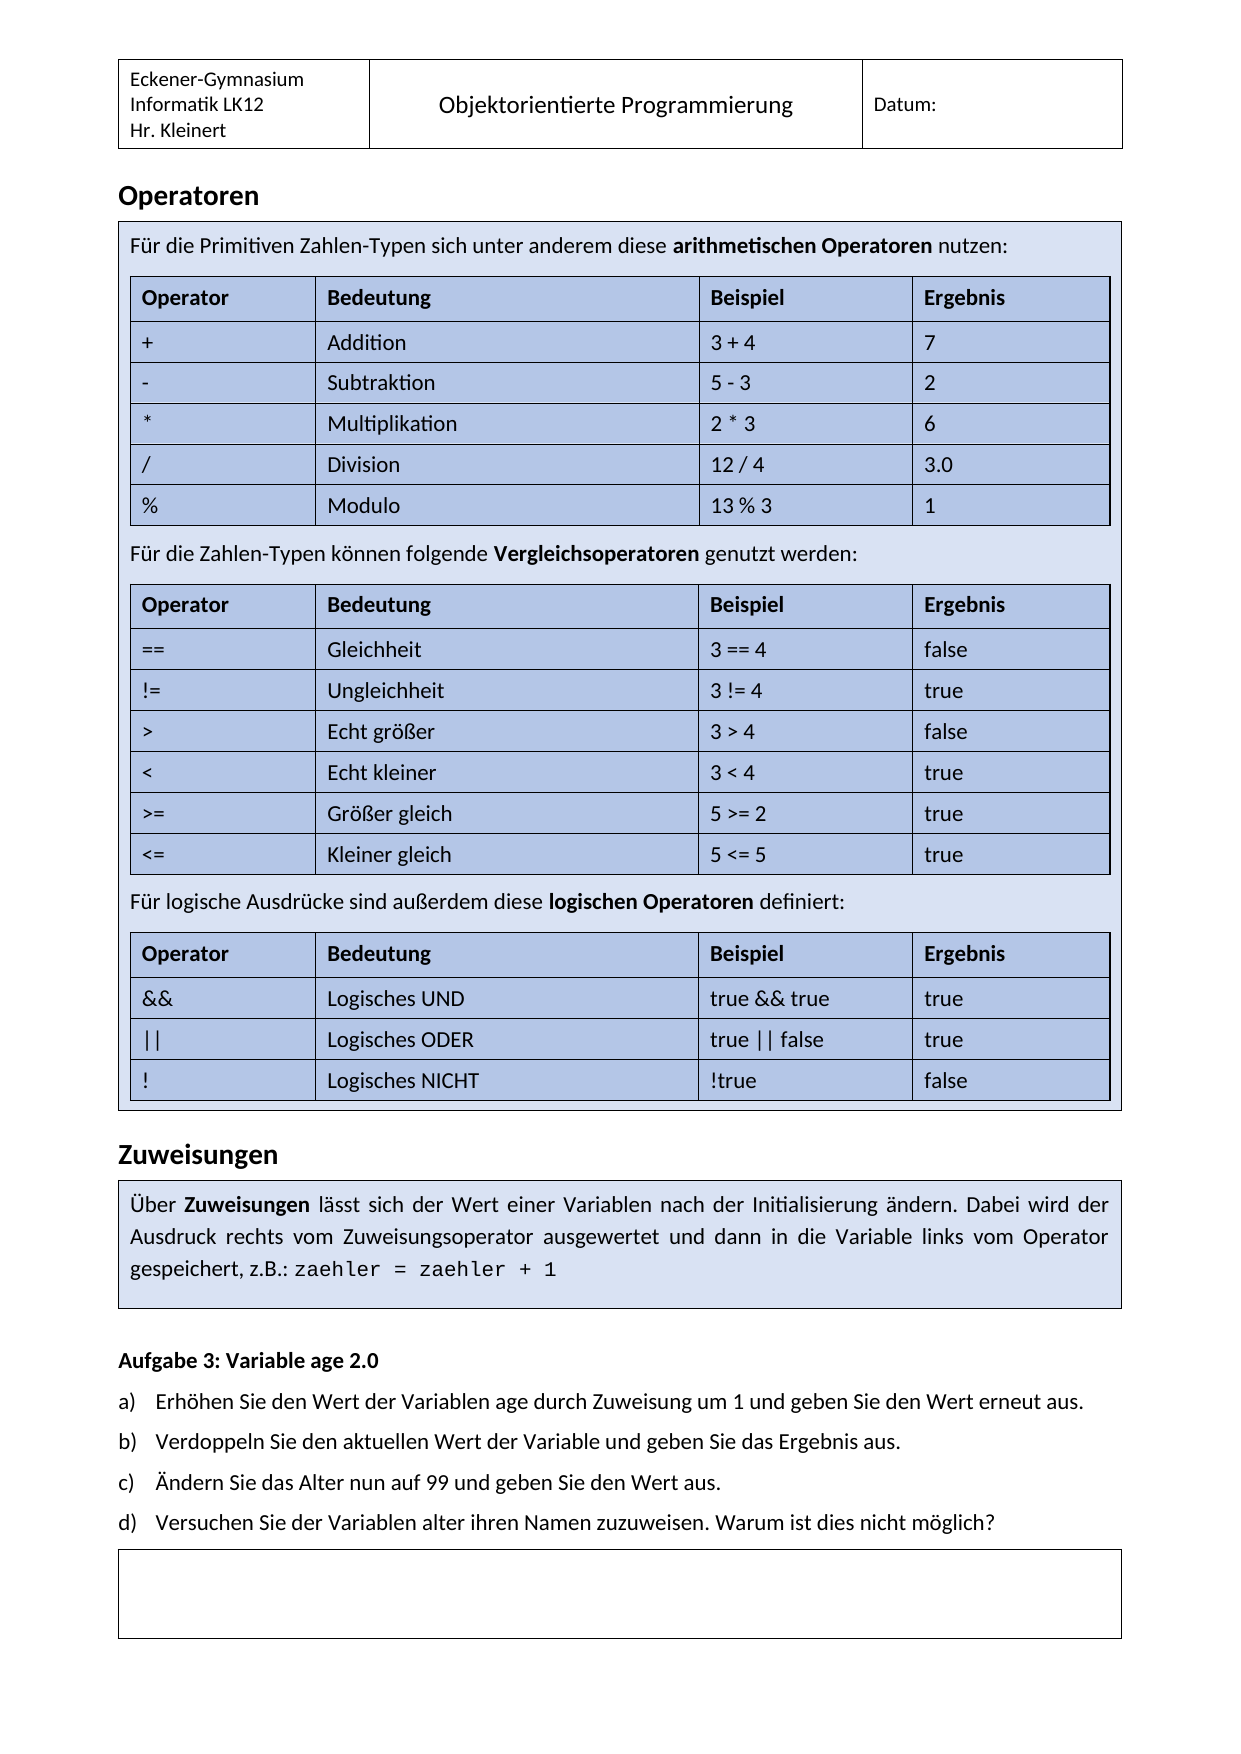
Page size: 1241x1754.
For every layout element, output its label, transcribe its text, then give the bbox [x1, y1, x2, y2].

table_header [119, 1550, 1121, 1638]
table_cell Größer gleich [316, 793, 698, 833]
table_cell Echt kleiner [316, 752, 698, 792]
table_cell 5 <= 5 [699, 834, 912, 874]
table_header Operator [131, 585, 315, 628]
table_cell 5 >= 2 [699, 793, 912, 833]
table_header Operator [131, 933, 315, 977]
table_header Für die Primitiven Zahlen-Typen sich unter anderem diese arithmetischen Operatoren nutzen: Für die Zahlen-Typen können folgende Vergleichsoperatoren genutzt werden: Für logische Ausdrücke sind außerdem diese logischen Operatoren definiert: [119, 222, 1121, 1110]
table_cell 3.0 [913, 445, 1109, 484]
table_cell 3 != 4 [699, 670, 912, 710]
table_cell % [131, 485, 315, 525]
list Ändern Sie das Alter nun auf 99 und geben Sie den Wert aus. [118, 1468, 1122, 1496]
table_cell true [913, 1019, 1109, 1059]
table_cell 2 * 3 [700, 404, 912, 443]
table_cell Addition [316, 322, 699, 362]
table_cell 3 + 4 [700, 322, 912, 362]
table_cell && [131, 978, 315, 1018]
table_cell true [913, 793, 1109, 833]
table_cell true [913, 670, 1109, 710]
table_cell > [131, 711, 315, 751]
table_cell false [913, 711, 1109, 751]
table_cell true [913, 978, 1109, 1018]
table_cell ! [131, 1060, 315, 1100]
table_cell 13 % 3 [700, 485, 912, 525]
table_cell Multiplikation [316, 404, 699, 443]
table_cell - [131, 363, 315, 402]
table_header Über Zuweisungen lässt sich der Wert einer Variablen nach der Initialisierung ändern. Dabei wird der Ausdruck rechts vom Zuweisungsoperator ausgewertet und dann in die Variable links vom Operator gespeichert, z.B.: zaehler = zaehler + 1 [119, 1181, 1121, 1308]
table_cell Echt größer [316, 711, 698, 751]
table_header Operator [131, 277, 315, 321]
table_cell Modulo [316, 485, 699, 525]
table_cell Ungleichheit [316, 670, 698, 710]
table_cell / [131, 445, 315, 484]
text Aufgabe 3: Variable age 2.0 [118, 1346, 1122, 1374]
table_cell 1 [913, 485, 1109, 525]
table_header Bedeutung [316, 277, 699, 321]
table_cell == [131, 629, 315, 669]
list Versuchen Sie der Variablen alter ihren Namen zuzuweisen. Warum ist dies nicht möglich? [118, 1508, 1122, 1536]
table_cell + [131, 322, 315, 362]
table_cell 3 > 4 [699, 711, 912, 751]
table_header Beispiel [699, 933, 912, 977]
table_cell <= [131, 834, 315, 874]
table_cell 6 [913, 404, 1109, 443]
table_cell true && true [699, 978, 912, 1018]
table_header Bedeutung [316, 933, 698, 977]
table_cell Gleichheit [316, 629, 698, 669]
table_cell 12 / 4 [700, 445, 912, 484]
table_header Beispiel [700, 277, 912, 321]
table_cell Logisches NICHT [316, 1060, 698, 1100]
text Operatoren [118, 177, 1122, 213]
table_cell < [131, 752, 315, 792]
table_cell true [913, 834, 1109, 874]
table_cell 7 [913, 322, 1109, 362]
table_cell != [131, 670, 315, 710]
table_header Ergebnis [913, 933, 1109, 977]
table_cell true || false [699, 1019, 912, 1059]
table_cell * [131, 404, 315, 443]
table_header Ergebnis [913, 277, 1109, 321]
table_cell 3 == 4 [699, 629, 912, 669]
table_header Ergebnis [913, 585, 1109, 628]
list Verdoppeln Sie den aktuellen Wert der Variable und geben Sie das Ergebnis aus. [118, 1427, 1122, 1455]
table_cell false [913, 629, 1109, 669]
table_cell !true [699, 1060, 912, 1100]
text Zuweisungen [118, 1136, 1122, 1171]
table_cell Logisches UND [316, 978, 698, 1018]
table_cell Division [316, 445, 699, 484]
table_header Beispiel [699, 585, 912, 628]
table_cell Logisches ODER [316, 1019, 698, 1059]
table_cell || [131, 1019, 315, 1059]
table_cell 5 - 3 [700, 363, 912, 402]
table_cell 3 < 4 [699, 752, 912, 792]
table_cell false [913, 1060, 1109, 1100]
list Erhöhen Sie den Wert der Variablen age durch Zuweisung um 1 und geben Sie den Wert erneut aus. [118, 1387, 1122, 1415]
table_cell Subtraktion [316, 363, 699, 402]
table_header Bedeutung [316, 585, 698, 628]
table_cell 2 [913, 363, 1109, 402]
table_cell true [913, 752, 1109, 792]
table_cell Kleiner gleich [316, 834, 698, 874]
table_cell >= [131, 793, 315, 833]
